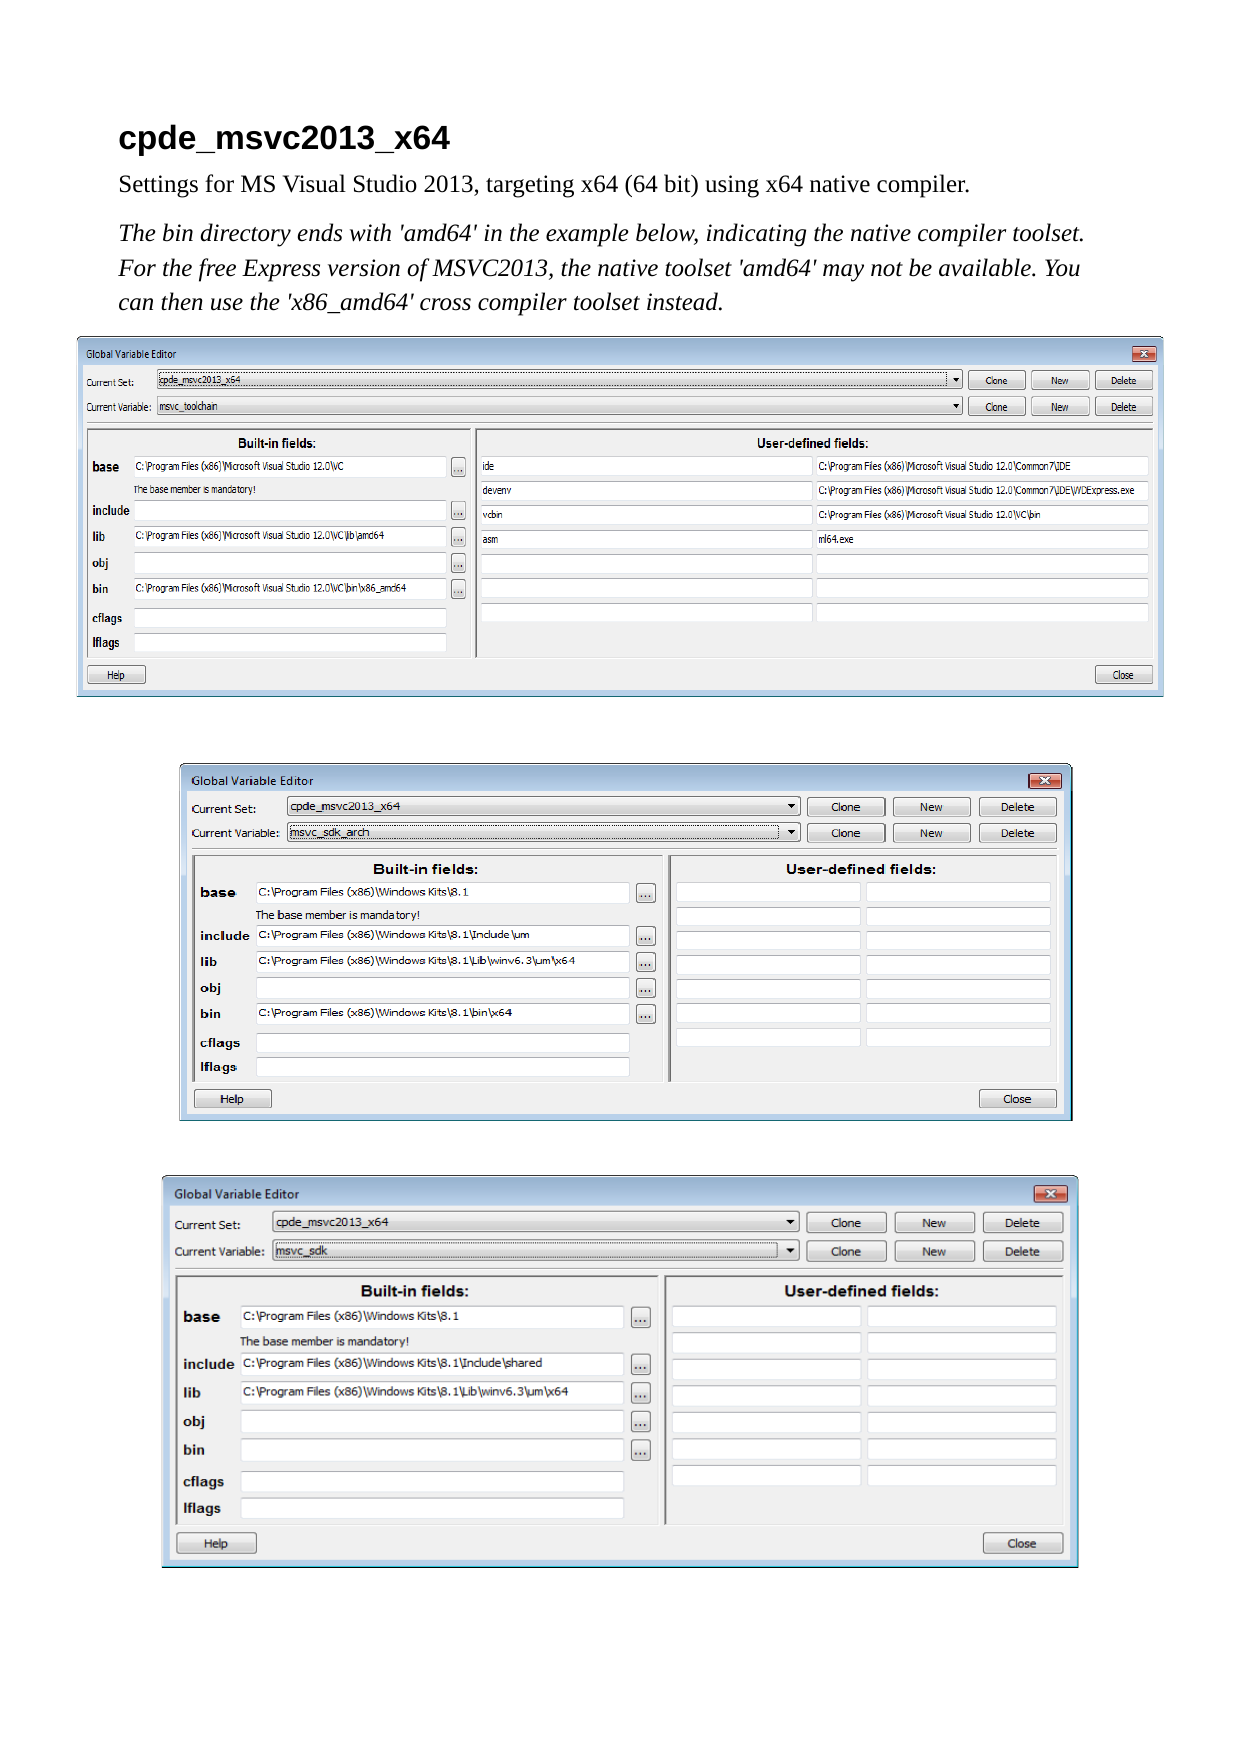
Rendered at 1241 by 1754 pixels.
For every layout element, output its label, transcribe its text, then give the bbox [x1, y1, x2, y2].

subtitle cpde_msvc2013_x64 [118, 118, 1122, 157]
picture [76, 336, 1164, 697]
text Settings for MS Visual Studio 2013, targeting x64 (64 bit) using x64 native compiler. [118, 169, 1122, 198]
picture [161, 1175, 1079, 1568]
picture [179, 763, 1073, 1121]
text The bin directory ends with 'amd64' in the example below, indicating the native compiler toolset. For the free Express version of MSVC2013, the native toolset 'amd64' may not be available. You can then use the 'x86_amd64' cross compiler toolset instead. [118, 218, 1122, 316]
